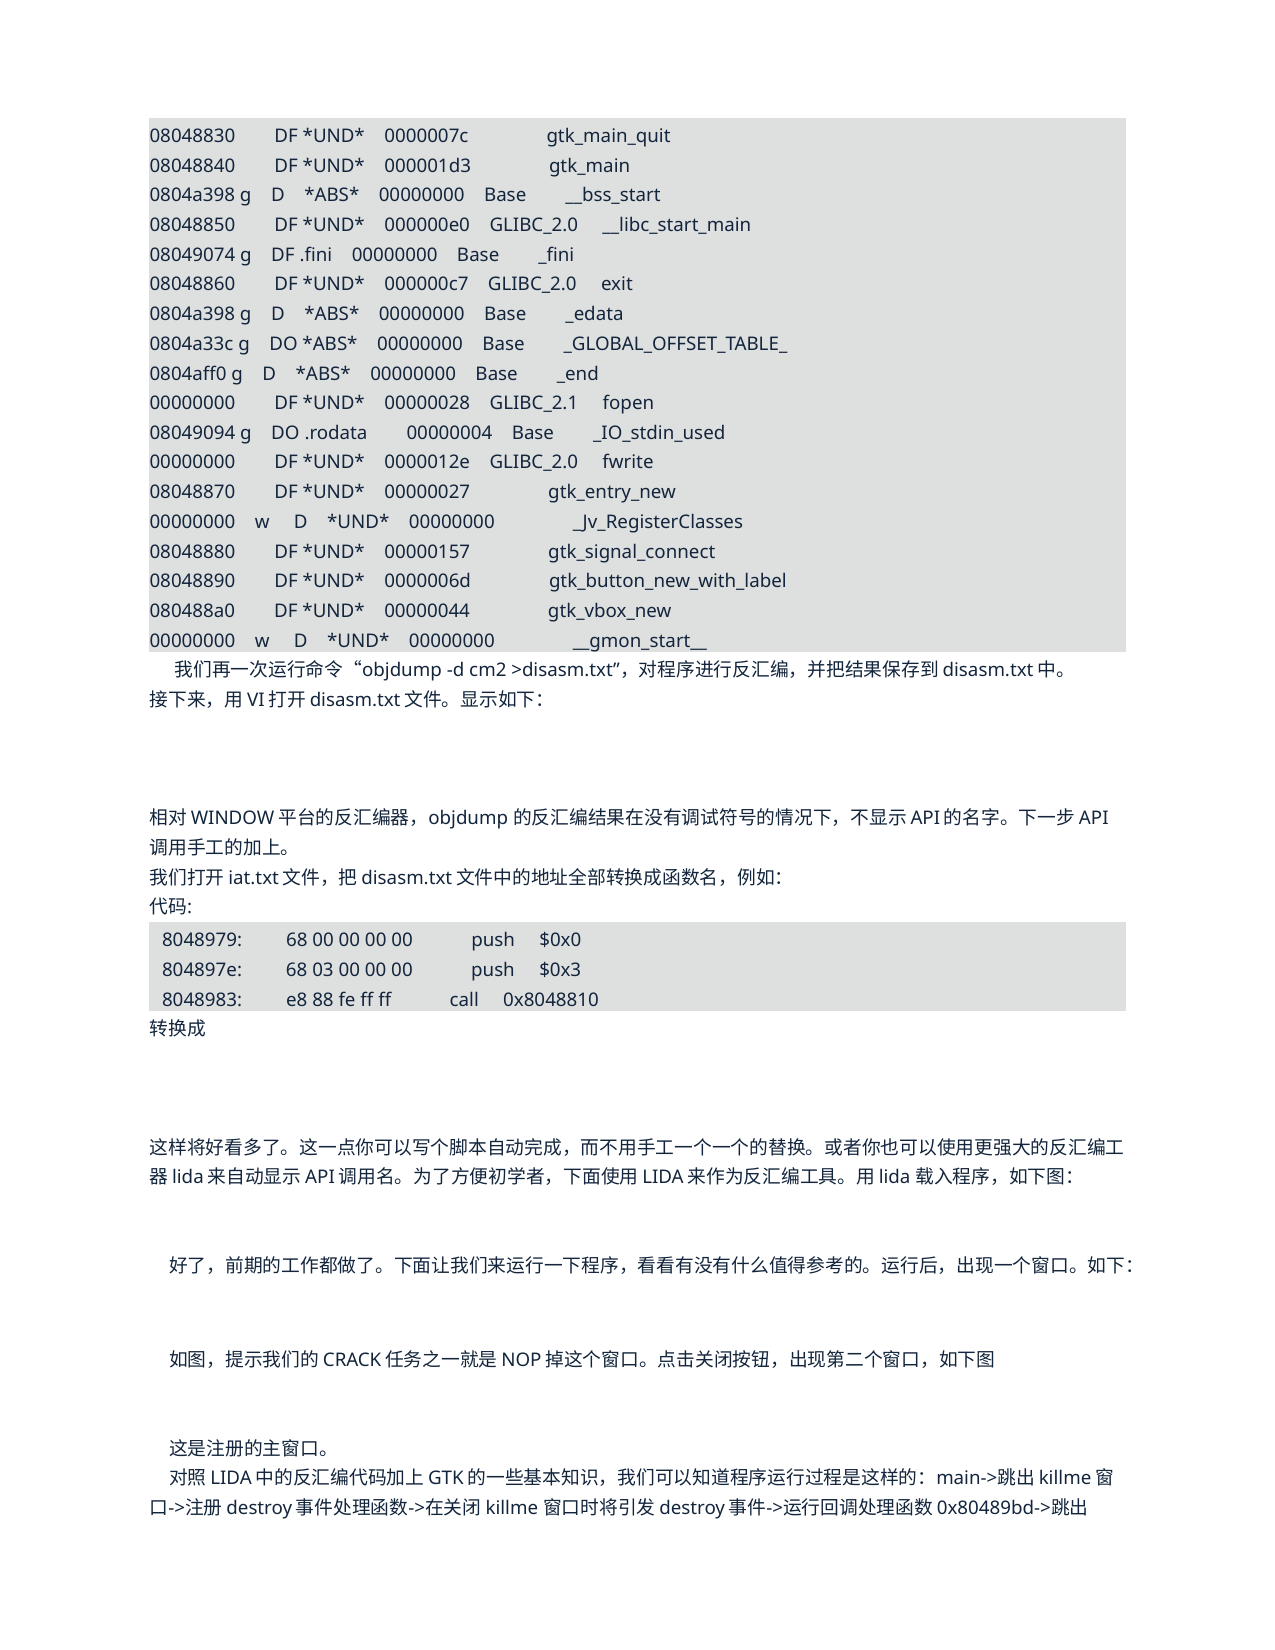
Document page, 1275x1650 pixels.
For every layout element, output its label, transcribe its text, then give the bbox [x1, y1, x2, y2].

text 0804aff0 g D *ABS* 00000000 Base _end [149, 356, 1126, 385]
text 08048850 DF *UND* 000000e0 GLIBC_2.0 __libc_start_main [149, 207, 1126, 237]
text 00000000 DF *UND* 00000028 GLIBC_2.1 fopen [149, 385, 1126, 415]
text 08048840 DF *UND* 000001d3 gtk_main [149, 148, 1126, 177]
text 08048870 DF *UND* 00000027 gtk_entry_new [149, 474, 1126, 504]
text 我们再一次运行命令“objdump -d cm2 >disasm.txt”，对程序进行反汇编，并把结果保存到disasm.txt中。 接下来，用VI打开disasm.txt文件。显示如下： 相对WINDOW平台的反汇编器，objdump 的反汇编结果在没有调试符号的情况下，不显示API的名字。下一步API调用手工的加上。 我们打开iat.txt文件，把disasm.txt文件中的地址全部转换成函数名，例如： [149, 652, 1126, 889]
text 转换成 这样将好看多了。这一点你可以写个脚本自动完成，而不用手工一个一个的替换。或者你也可以使用更强大的反汇编工器lida来自动显示API调用名。为了方便初学者，下面使用LIDA来作为反汇编工具。用lida 载入程序，如下图： 好了，前期的工作都做了。下面让我们来运行一下程序，看看有没有什么值得参考的。运行后，出现一个窗口。如下： 如图，提示我们的CRACK任务之一就是NOP掉这个窗口。点击关闭按钮，出现第二个窗口，如下图 这是注册的主窗口。 对照LIDA中的反汇编代码加上GTK的一些基本知识，我们可以知道程序运行过程是这样的：main->跳出killme窗口->注册destroy事件处理函数->在关闭 killme 窗口时将引发destroy事件->运行回调处理函数0x80489bd->跳出crackme窗口。 我们CRACK的任务就是nop掉killme窗口，以及找出注册码。 注：GTK的相关文档你可以到这来获取 http://www.gtk.org/tutorial/ 第一个任务：去除killme窗口。 用lida反汇编cm2，点击菜单 view -> Functions 找到main函数，点击进入，如下所示： [149, 1011, 1126, 1520]
text 00000000 w D *UND* 00000000 __gmon_start__ [149, 623, 1126, 652]
text 08048880 DF *UND* 00000157 gtk_signal_connect [149, 534, 1126, 563]
text 08049094 g DO .rodata 00000004 Base _IO_stdin_used [149, 415, 1126, 445]
text 00000000 DF *UND* 0000012e GLIBC_2.0 fwrite [149, 445, 1126, 474]
text 0804a33c g DO *ABS* 00000000 Base _GLOBAL_OFFSET_TABLE_ [149, 326, 1126, 356]
text 代码: [149, 889, 1126, 919]
text 00000000 w D *UND* 00000000 _Jv_RegisterClasses [149, 504, 1126, 534]
text 08048830 DF *UND* 0000007c gtk_main_quit [149, 118, 1126, 148]
text 8048979: 68 00 00 00 00 push $0x0 [149, 922, 1126, 952]
text 804897e: 68 03 00 00 00 push $0x3 [149, 952, 1126, 982]
text 8048983: e8 88 fe ff ff call 0x8048810 [149, 982, 1126, 1011]
text 0804a398 g D *ABS* 00000000 Base __bss_start [149, 177, 1126, 207]
text 080488a0 DF *UND* 00000044 gtk_vbox_new [149, 593, 1126, 623]
text 08049074 g DF .fini 00000000 Base _fini [149, 237, 1126, 267]
text 08048860 DF *UND* 000000c7 GLIBC_2.0 exit [149, 267, 1126, 296]
text 0804a398 g D *ABS* 00000000 Base _edata [149, 296, 1126, 326]
text 08048890 DF *UND* 0000006d gtk_button_new_with_label [149, 563, 1126, 593]
